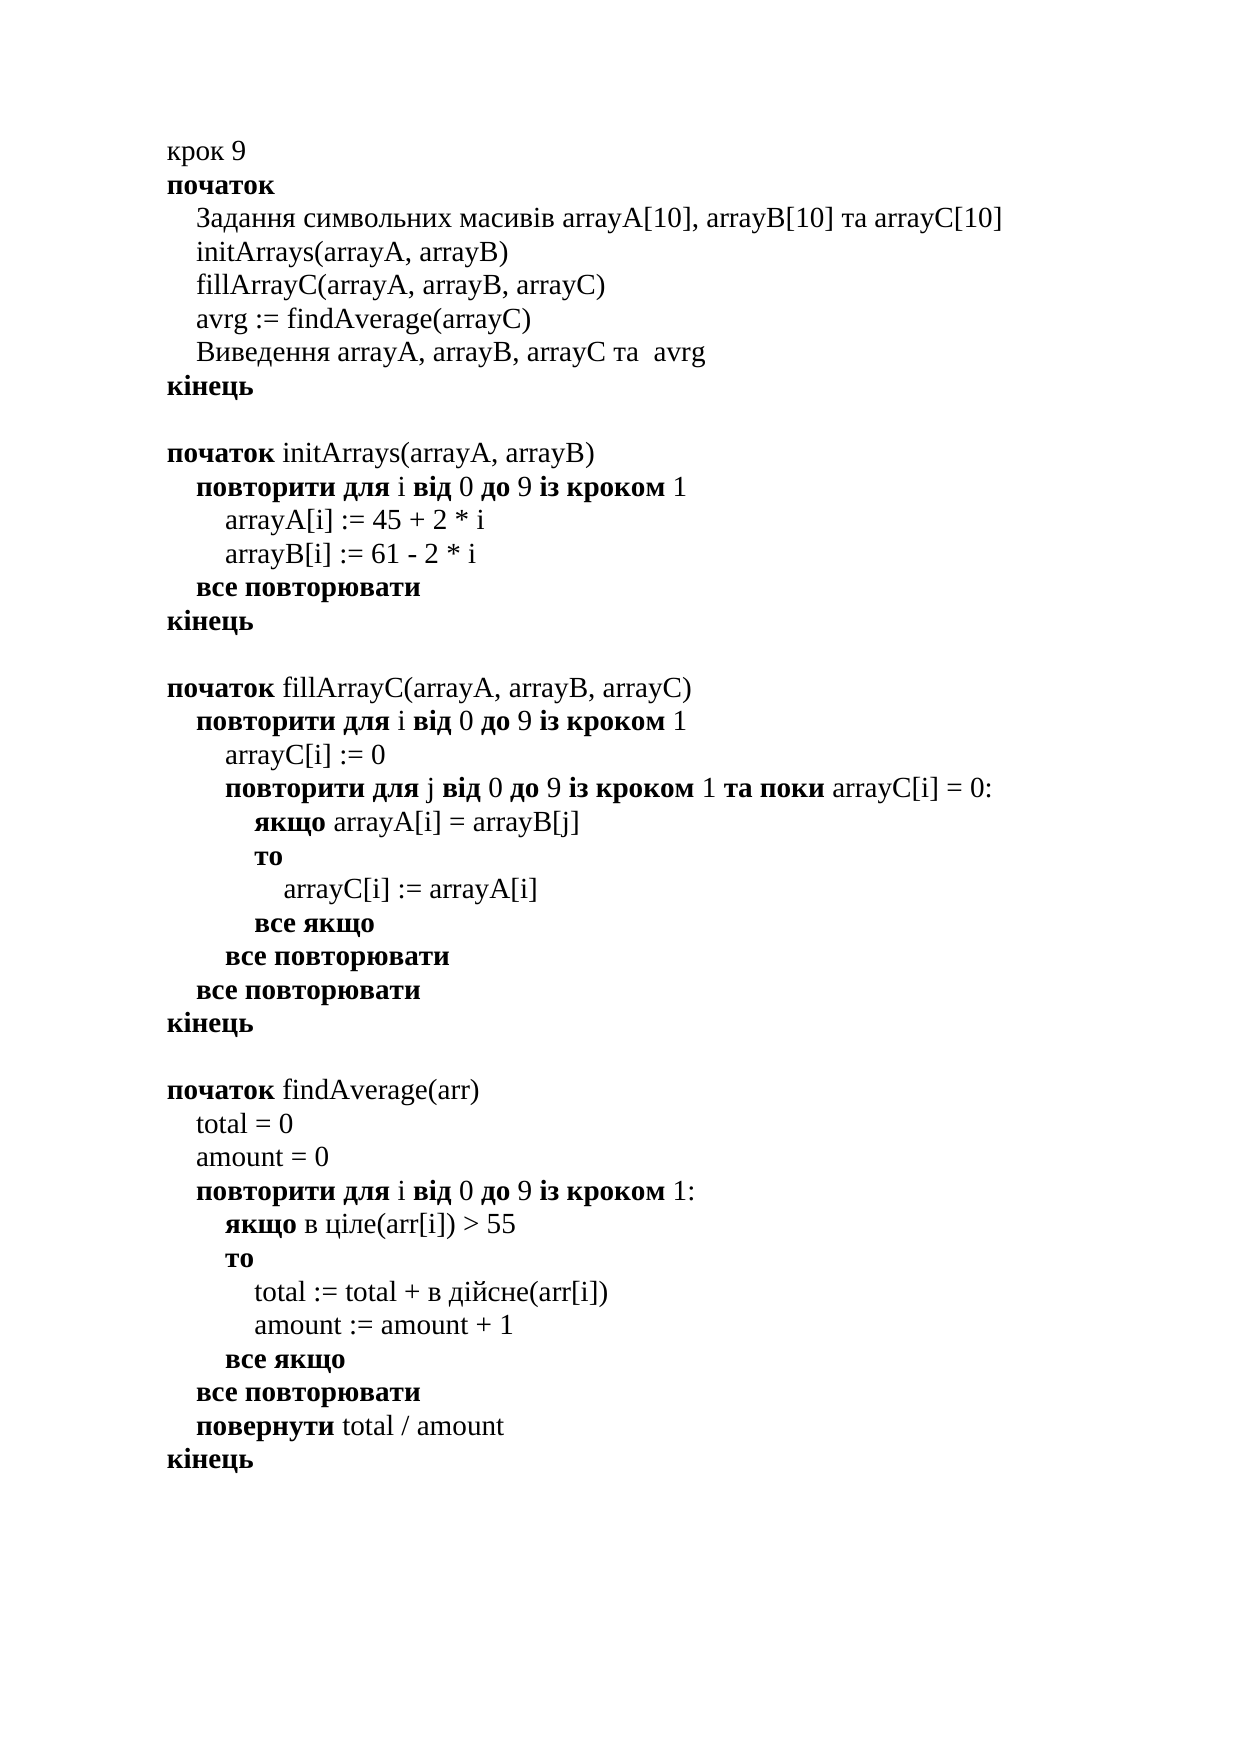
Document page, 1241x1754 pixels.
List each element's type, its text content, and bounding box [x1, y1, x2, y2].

text повернути total / amount [167, 1408, 1163, 1441]
text все якщо [167, 1341, 1163, 1374]
text повторити для i від 0 до 9 із кроком 1 [167, 469, 1163, 502]
text arrayC[i] := arrayA[i] [167, 871, 1163, 905]
text початок findAverage(arr) [167, 1072, 1163, 1106]
text все повторювати [167, 569, 1163, 603]
text Задання символьних масивів arrayA[10], arrayB[10] та arrayC[10] [167, 200, 1163, 234]
text fillArrayC(arrayA, arrayB, arrayC) [167, 267, 1163, 301]
text початок fillArrayC(arrayA, arrayB, arrayC) [167, 670, 1163, 703]
text початок [167, 167, 1163, 200]
text повторити для j від 0 до 9 із кроком 1 та поки arrayC[i] = 0: [167, 771, 1163, 804]
text крок 9 [167, 133, 1163, 167]
text total := total + в дійсне(arr[i]) [167, 1274, 1163, 1307]
text arrayA[i] := 45 + 2 * i [167, 502, 1163, 536]
text Виведення arrayA, arrayB, arrayC та avrg [167, 334, 1163, 368]
text початок initArrays(arrayA, arrayB) [167, 435, 1163, 469]
text avrg := findAverage(arrayC) [167, 301, 1163, 334]
text кінець [167, 368, 1163, 402]
text повторити для i від 0 до 9 із кроком 1: [167, 1173, 1163, 1207]
text кінець [167, 1441, 1163, 1475]
text якщо arrayA[i] = arrayB[j] [167, 804, 1163, 838]
text все якщо [167, 905, 1163, 938]
text кінець [167, 1005, 1163, 1039]
text все повторювати [167, 1374, 1163, 1408]
text initArrays(arrayA, arrayB) [167, 234, 1163, 267]
text amount = 0 [167, 1139, 1163, 1173]
text arrayC[i] := 0 [167, 737, 1163, 771]
text arrayB[i] := 61 - 2 * i [167, 536, 1163, 569]
text кінець [167, 603, 1163, 636]
text amount := amount + 1 [167, 1307, 1163, 1341]
text все повторювати [167, 972, 1163, 1005]
text все повторювати [167, 938, 1163, 972]
text то [167, 838, 1163, 871]
text повторити для i від 0 до 9 із кроком 1 [167, 703, 1163, 737]
text якщо в ціле(arr[i]) > 55 [167, 1207, 1163, 1240]
text total = 0 [167, 1106, 1163, 1139]
text то [167, 1240, 1163, 1274]
